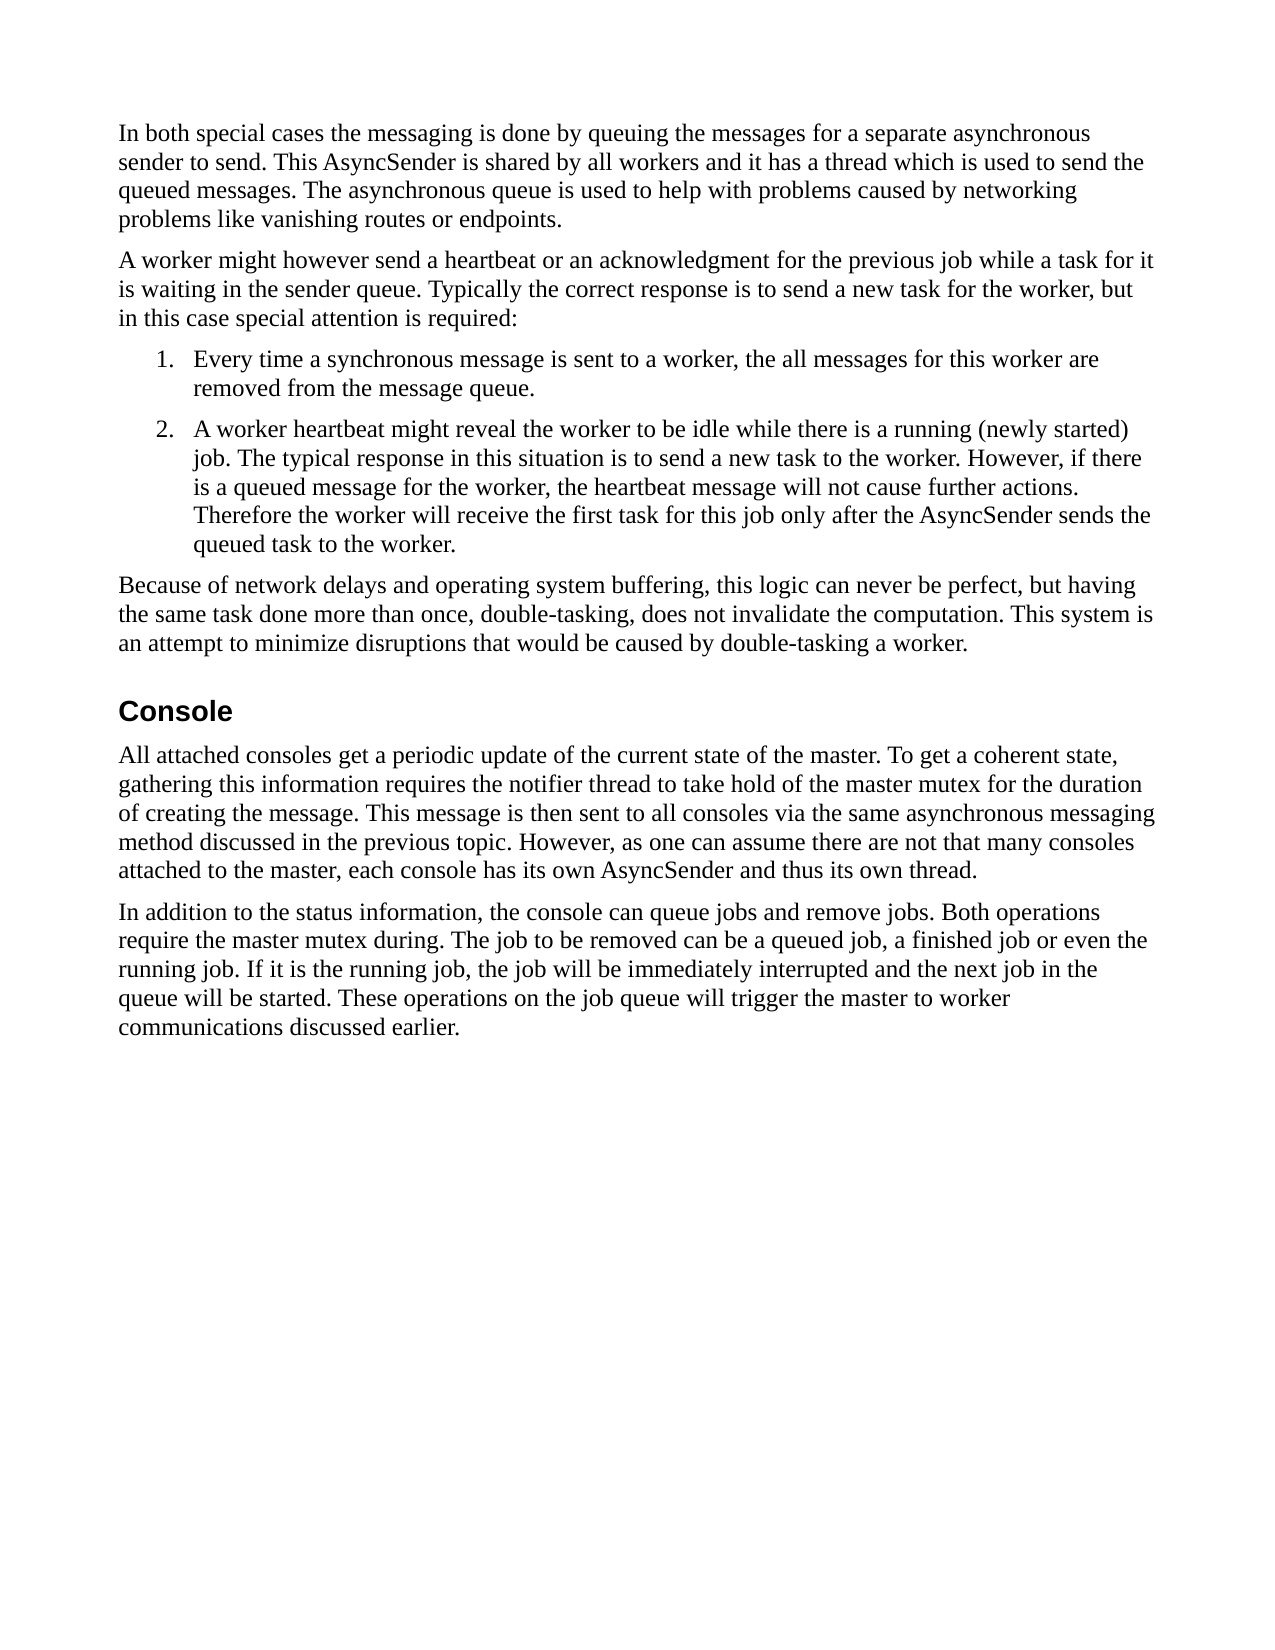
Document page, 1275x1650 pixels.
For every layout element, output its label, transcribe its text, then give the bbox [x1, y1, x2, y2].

list Every time a synchronous message is sent to a worker, the all messages for this worker are removed from the message queue. [156, 344, 1157, 402]
list A worker heartbeat might reveal the worker to be idle while there is a running (newly started) job. The typical response in this situation is to send a new task to the worker. However, if there is a queued message for the worker, the heartbeat message will not cause further actions. Therefore the worker will receive the first task for this job only after the AsyncSender sends the queued task to the worker. [156, 414, 1157, 558]
text All attached consoles get a periodic update of the current state of the master. To get a coherent state, gathering this information requires the notifier thread to take hold of the master mutex for the duration of creating the message. This message is then sent to all consoles via the same asynchronous messaging method discussed in the previous topic. However, as one can assume there are not that many consoles attached to the master, each console has its own AsyncSender and thus its own thread. [118, 740, 1157, 884]
text In addition to the status information, the console can queue jobs and remove jobs. Both operations require the master mutex during. The job to be removed can be a queued job, a finished job or even the running job. If it is the running job, the job will be immediately interrupted and the next job in the queue will be started. These operations on the job queue will trigger the master to worker communications discussed earlier. [118, 897, 1157, 1040]
text In both special cases the messaging is done by queuing the messages for a separate asynchronous sender to send. This AsyncSender is shared by all workers and it has a thread which is used to send the queued messages. The asynchronous queue is used to help with problems caused by networking problems like vanishing routes or endpoints. [118, 118, 1157, 233]
subtitle Console [118, 694, 1157, 728]
text Because of network delays and operating system buffering, this logic can never be perfect, but having the same task done more than once, double-tasking, does not invalidate the computation. This system is an attempt to minimize disruptions that would be caused by double-tasking a worker. [118, 571, 1157, 657]
text A worker might however send a heartbeat or an acknowledgment for the previous job while a task for it is waiting in the sender queue. Typically the correct response is to send a new task for the worker, but in this case special attention is required: [118, 246, 1157, 332]
